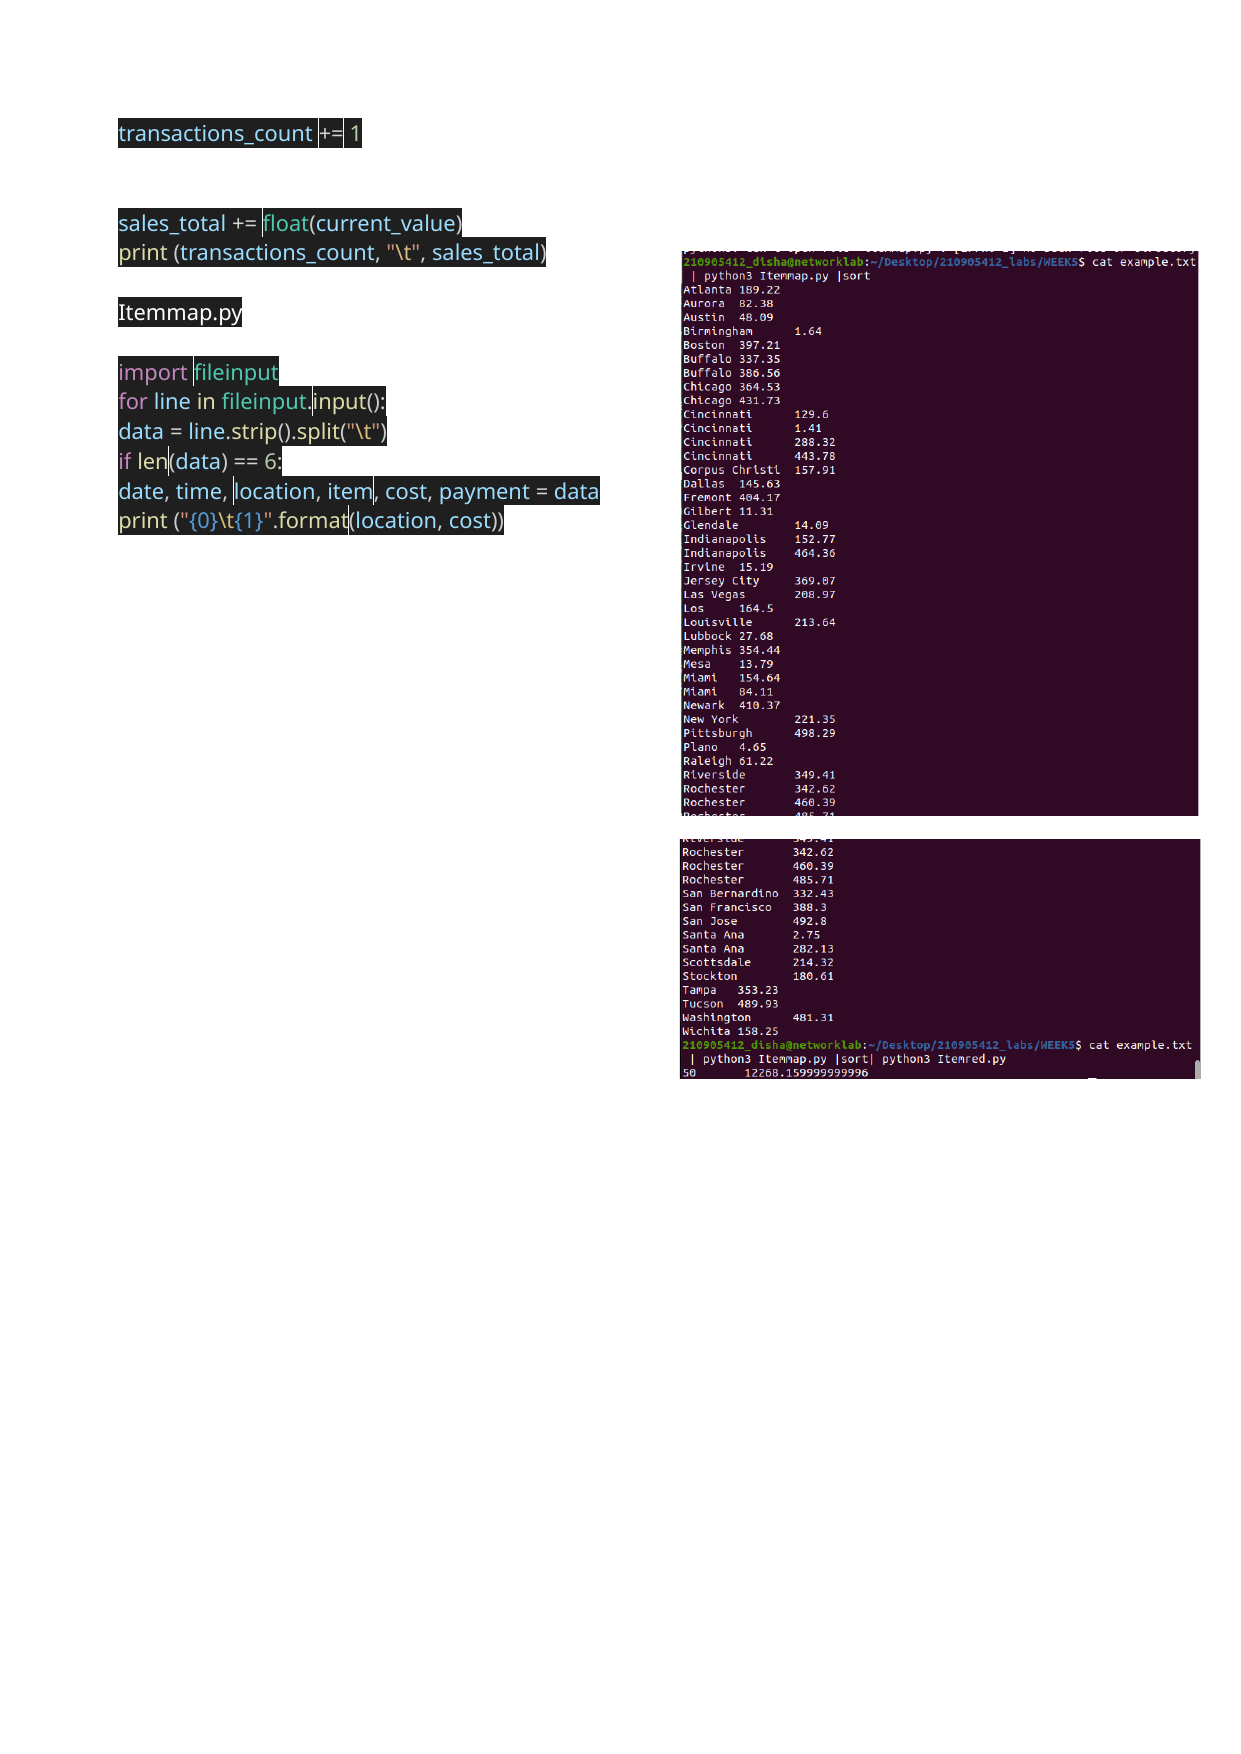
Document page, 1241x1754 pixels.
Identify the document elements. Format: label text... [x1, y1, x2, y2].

text import fileinput [118, 356, 681, 386]
text if len(data) == 6: [118, 446, 681, 476]
text transactions_count += 1 [118, 118, 1122, 148]
text for line in fileinput.input(): [118, 386, 681, 416]
text Itemmap.py [118, 297, 681, 327]
text sales_total += float(current_value) [118, 207, 1122, 237]
picture [681, 251, 1199, 816]
text date, time, location, item, cost, payment = data [118, 476, 681, 505]
text data = line.strip().split("\t") [118, 416, 681, 446]
picture [679, 994, 1201, 1079]
text print ("{0}\t{1}".format(location, cost)) [118, 505, 681, 535]
text print (transactions_count, "\t", sales_total) [118, 237, 1122, 267]
